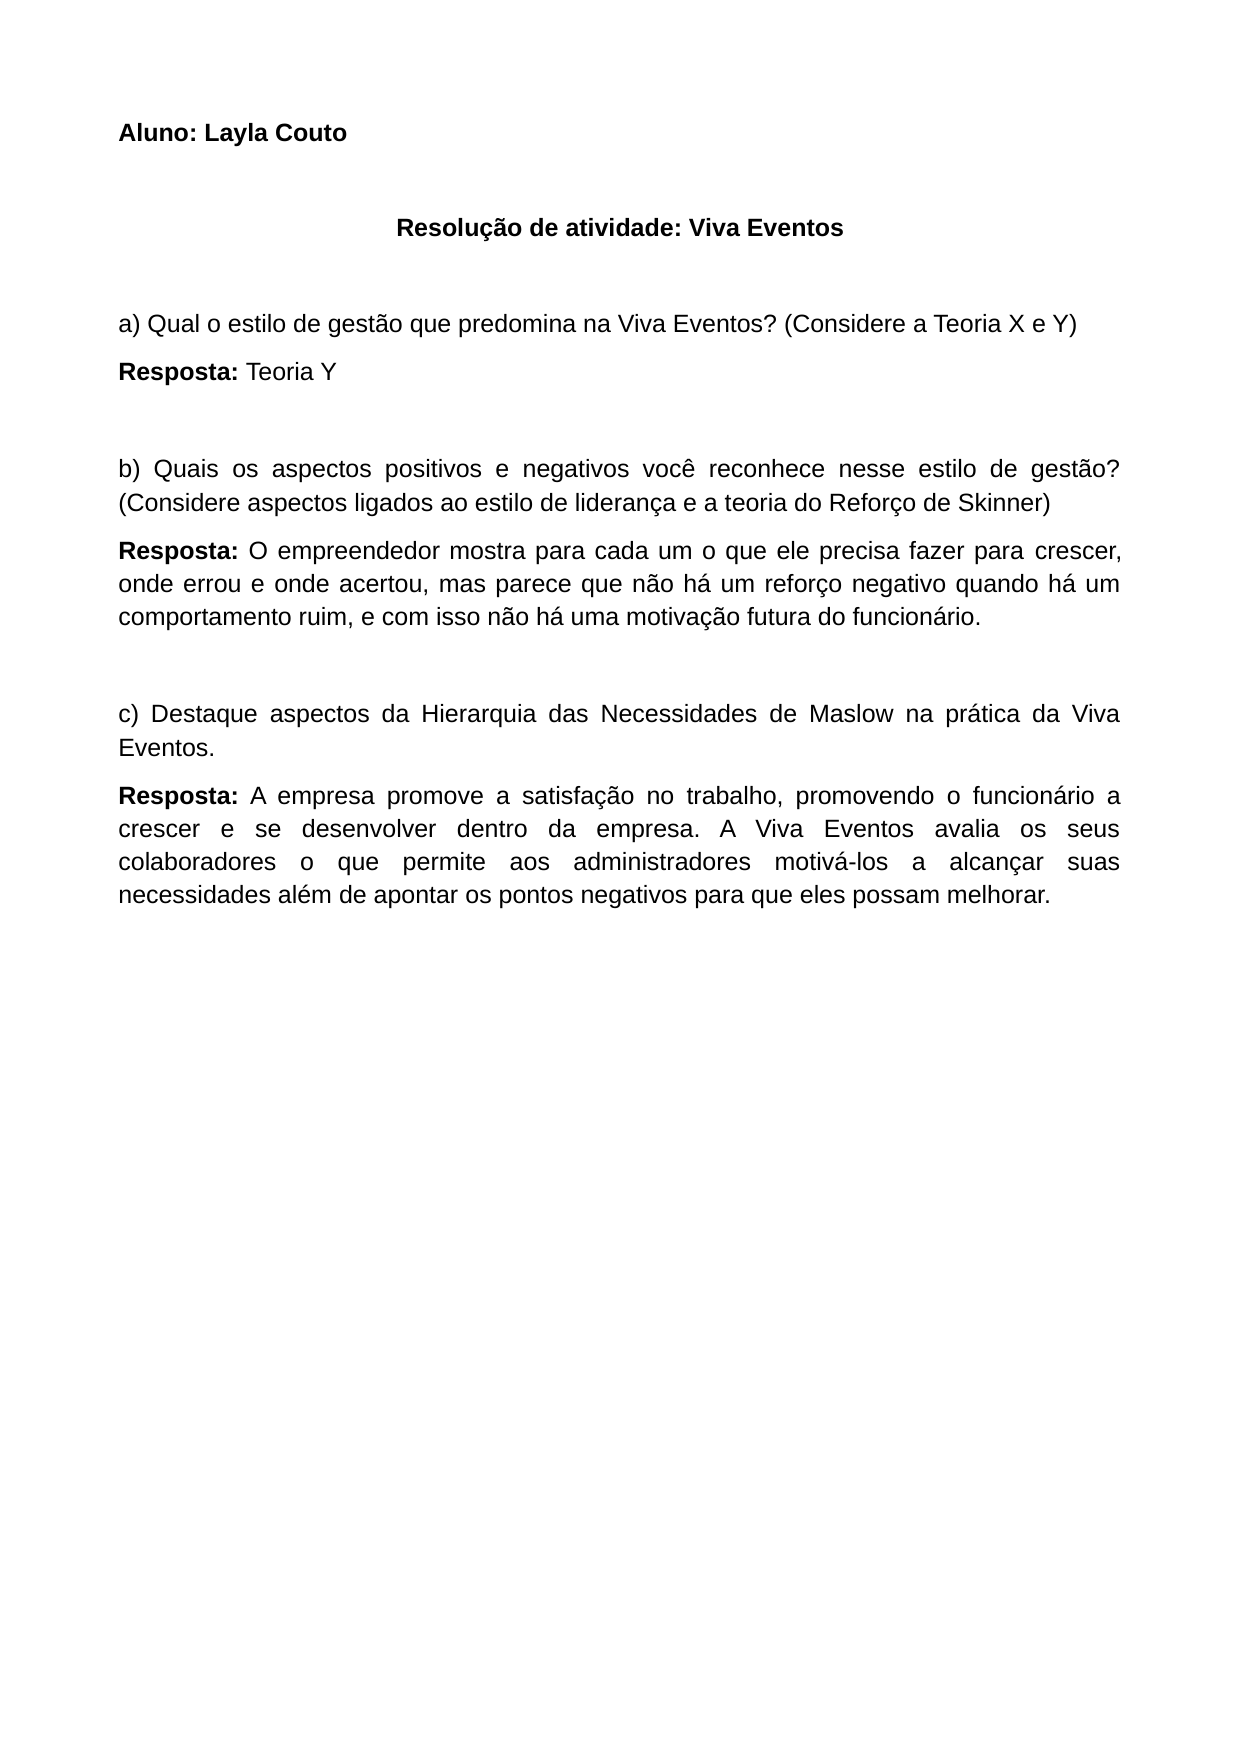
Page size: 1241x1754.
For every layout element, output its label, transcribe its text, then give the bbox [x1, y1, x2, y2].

text c) Destaque aspectos da Hierarquia das Necessidades de Maslow na prática da Viva Eventos. [118, 699, 1122, 761]
text Aluno: Layla Couto [118, 118, 1122, 147]
text Resposta: O empreendedor mostra para cada um o que ele precisa fazer para crescer, onde errou e onde acertou, mas parece que não há um reforço negativo quando há um comportamento ruim, e com isso não há uma motivação futura do funcionário. [118, 536, 1122, 631]
text a) Qual o estilo de gestão que predomina na Viva Eventos? (Considere a Teoria X e Y) [118, 308, 1122, 337]
text b) Quais os aspectos positivos e negativos você reconhece nesse estilo de gestão? (Considere aspectos ligados ao estilo de liderança e a teoria do Reforço de Skinner) [118, 454, 1122, 516]
text Resposta: Teoria Y [118, 357, 1122, 386]
text Resolução de atividade: Viva Eventos [118, 213, 1122, 242]
text Resposta: A empresa promove a satisfação no trabalho, promovendo o funcionário a crescer e se desenvolver dentro da empresa. A Viva Eventos avalia os seus colaboradores o que permite aos administradores motivá-los a alcançar suas necessidades além de apontar os pontos negativos para que eles possam melhorar. [118, 781, 1122, 909]
